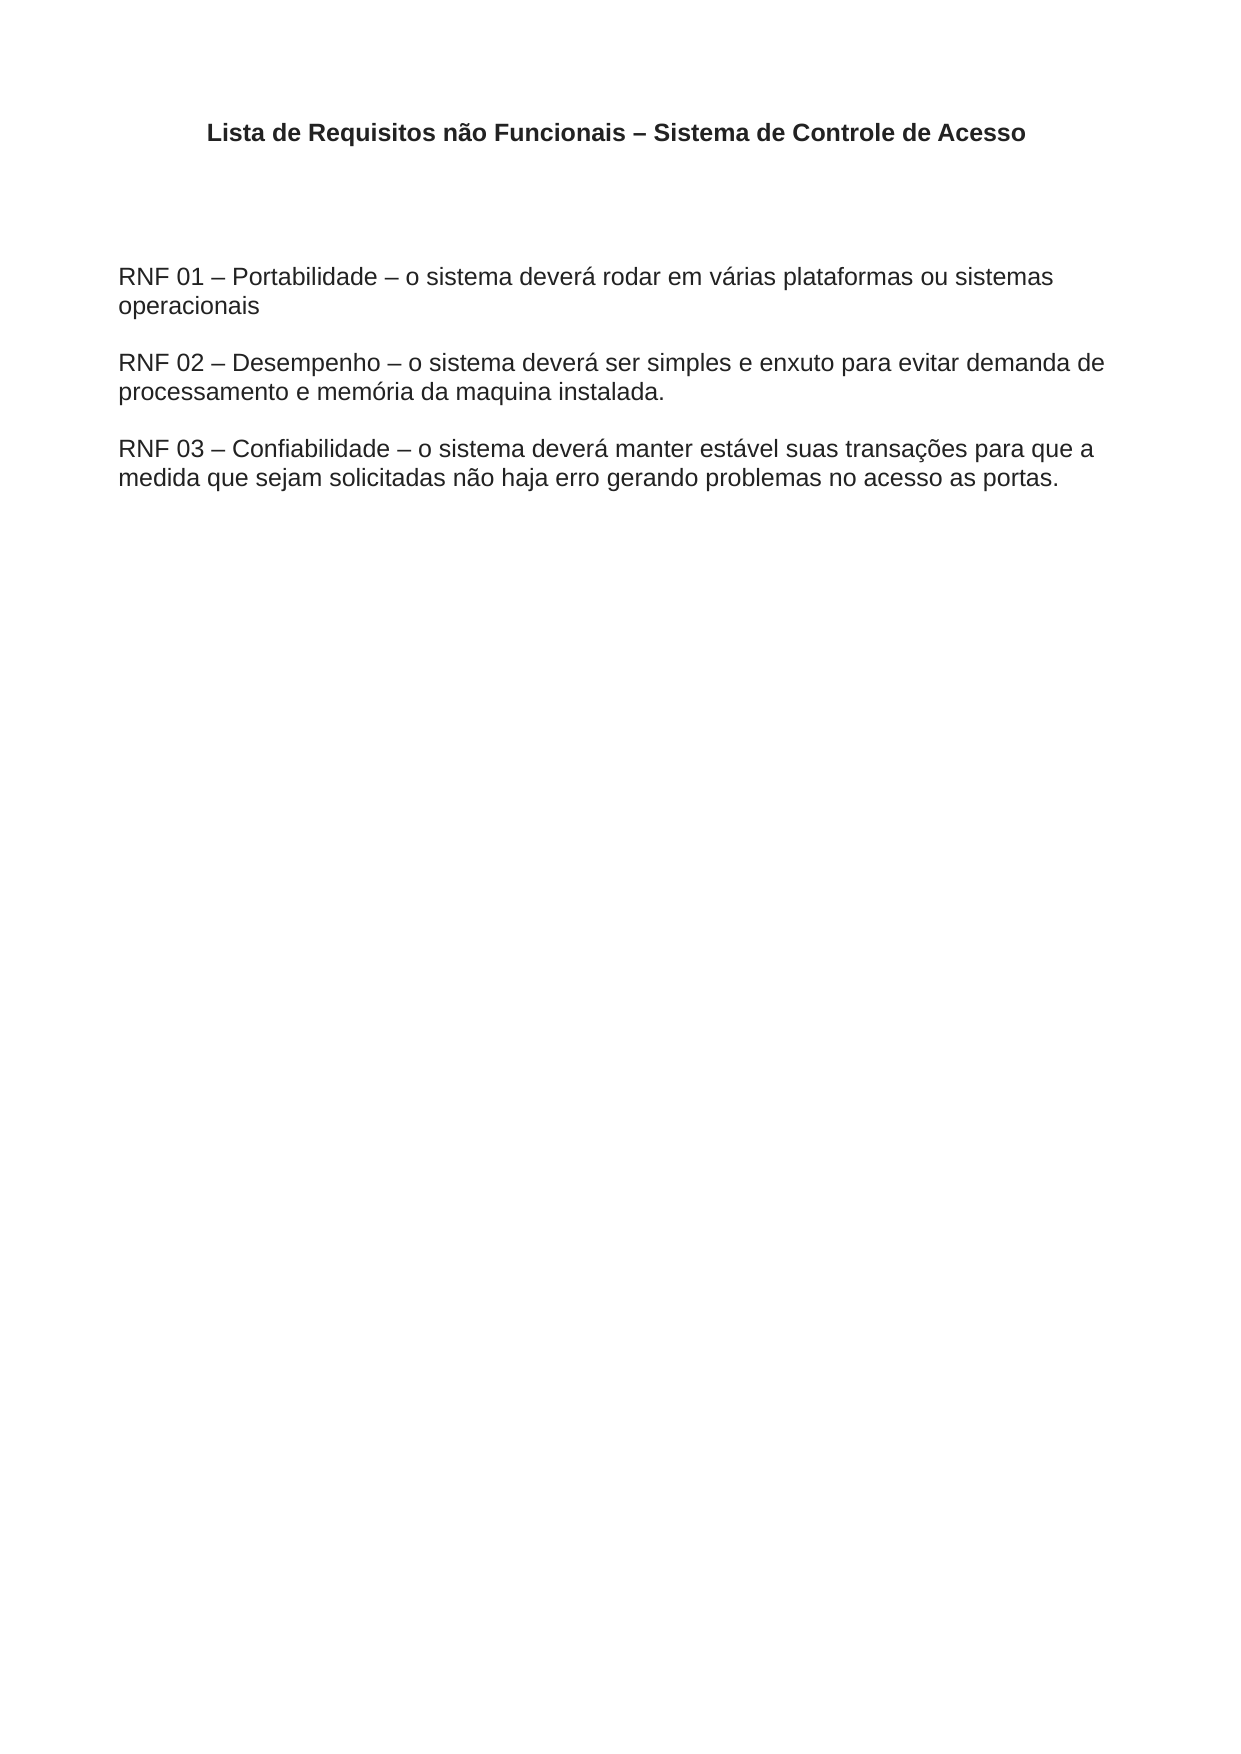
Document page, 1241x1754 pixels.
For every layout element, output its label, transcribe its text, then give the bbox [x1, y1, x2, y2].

text RNF 03 – Confiabilidade – o sistema deverá manter estável suas transações para que a medida que sejam solicitadas não haja erro gerando problemas no acesso as portas. [118, 434, 1122, 492]
text Lista de Requisitos não Funcionais – Sistema de Controle de Acesso [118, 118, 1122, 147]
text RNF 01 – Portabilidade – o sistema deverá rodar em várias plataformas ou sistemas operacionais [118, 262, 1122, 319]
text RNF 02 – Desempenho – o sistema deverá ser simples e enxuto para evitar demanda de processamento e memória da maquina instalada. [118, 348, 1122, 406]
